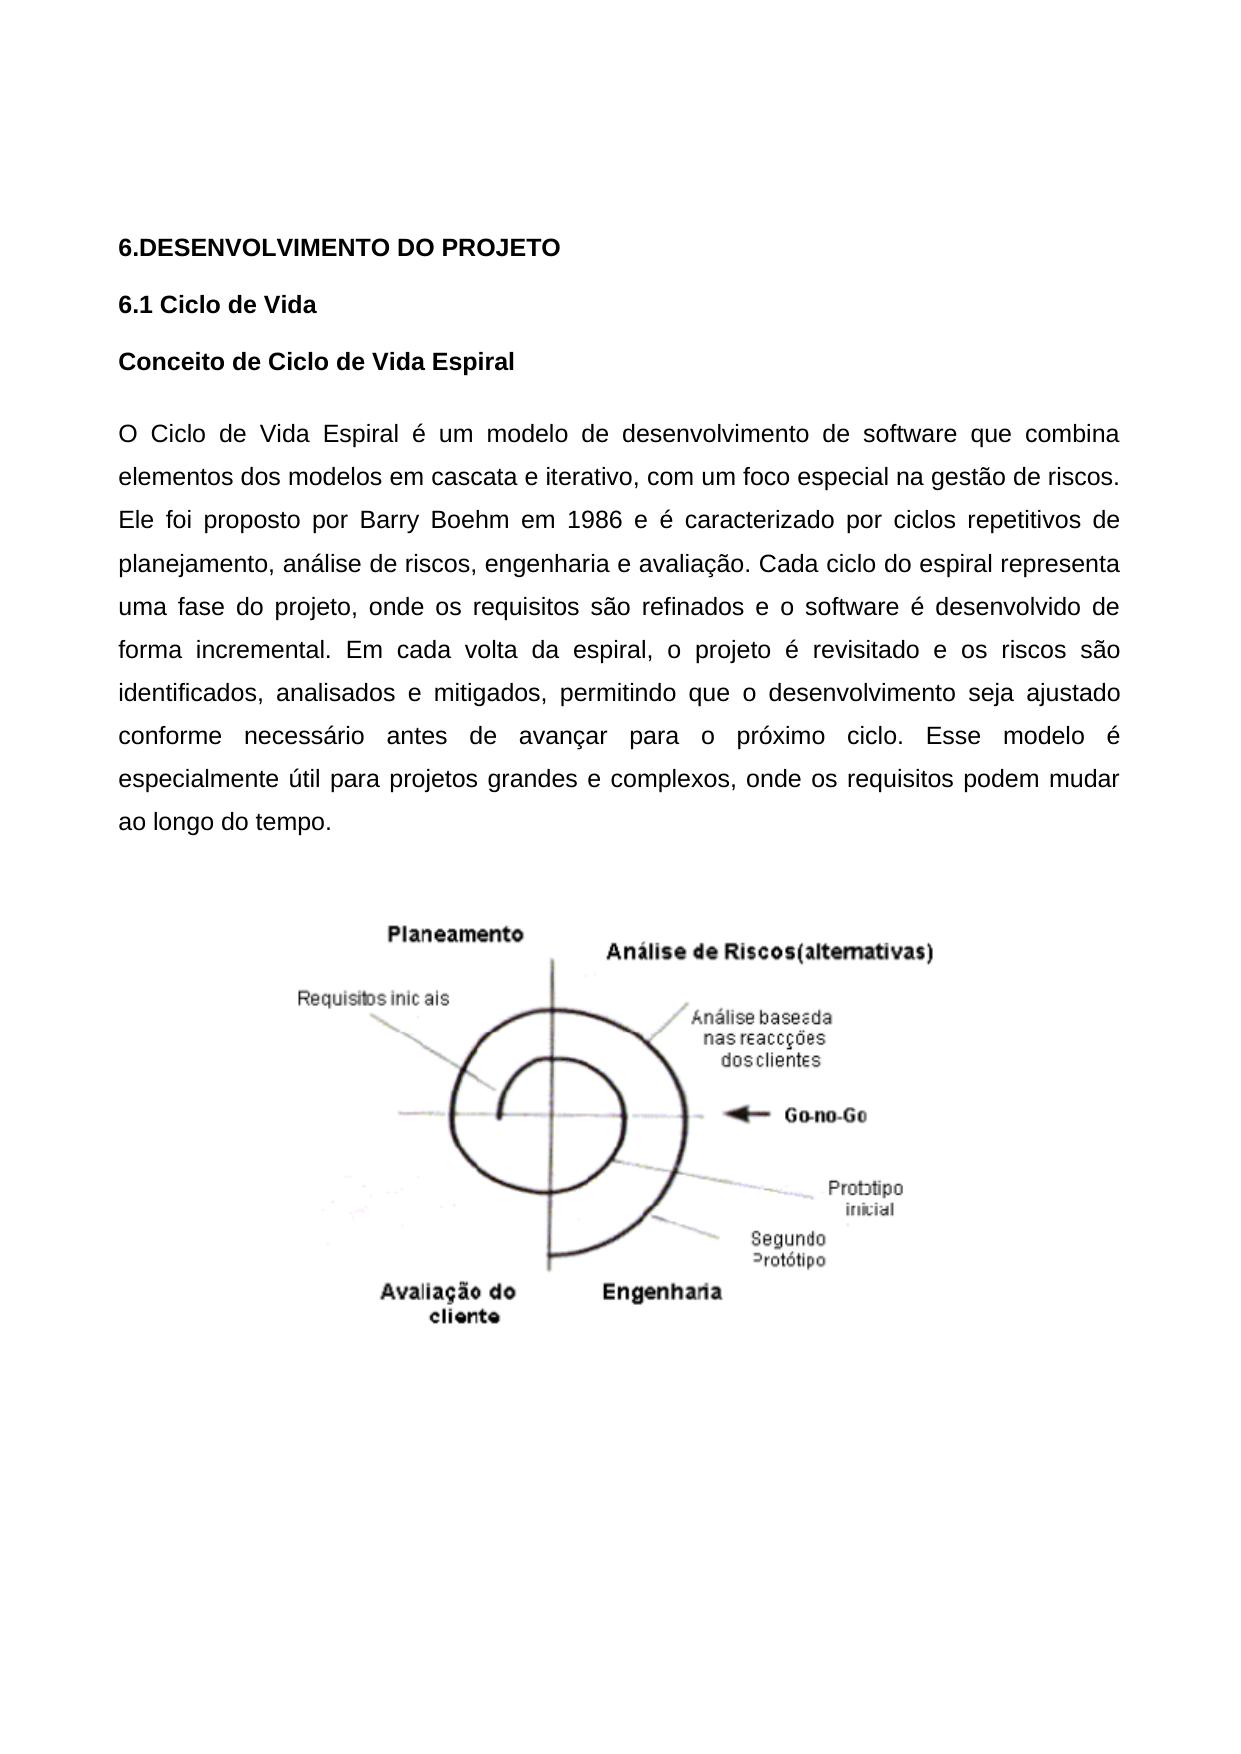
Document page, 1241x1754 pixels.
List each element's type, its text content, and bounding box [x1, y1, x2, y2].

text 6.DESENVOLVIMENTO DO PROJETO [118, 233, 1122, 262]
text Conceito de Ciclo de Vida Espiral [118, 347, 1122, 375]
text O Ciclo de Vida Espiral é um modelo de desenvolvimento de software que combina elementos dos modelos em cascata e iterativo, com um foco especial na gestão de riscos. Ele foi proposto por Barry Boehm em 1986 e é caracterizado por ciclos repetitivos de planejamento, análise de riscos, engenharia e avaliação. Cada ciclo do espiral representa uma fase do projeto, onde os requisitos são refinados e o software é desenvolvido de forma incremental. Em cada volta da espiral, o projeto é revisitado e os riscos são identificados, analisados e mitigados, permitindo que o desenvolvimento seja ajustado conforme necessário antes de avançar para o próximo ciclo. Esse modelo é especialmente útil para projetos grandes e complexos, onde os requisitos podem mudar ao longo do tempo. [118, 419, 1122, 836]
text 6.1 Ciclo de Vida [118, 290, 1122, 319]
picture [255, 880, 985, 1369]
